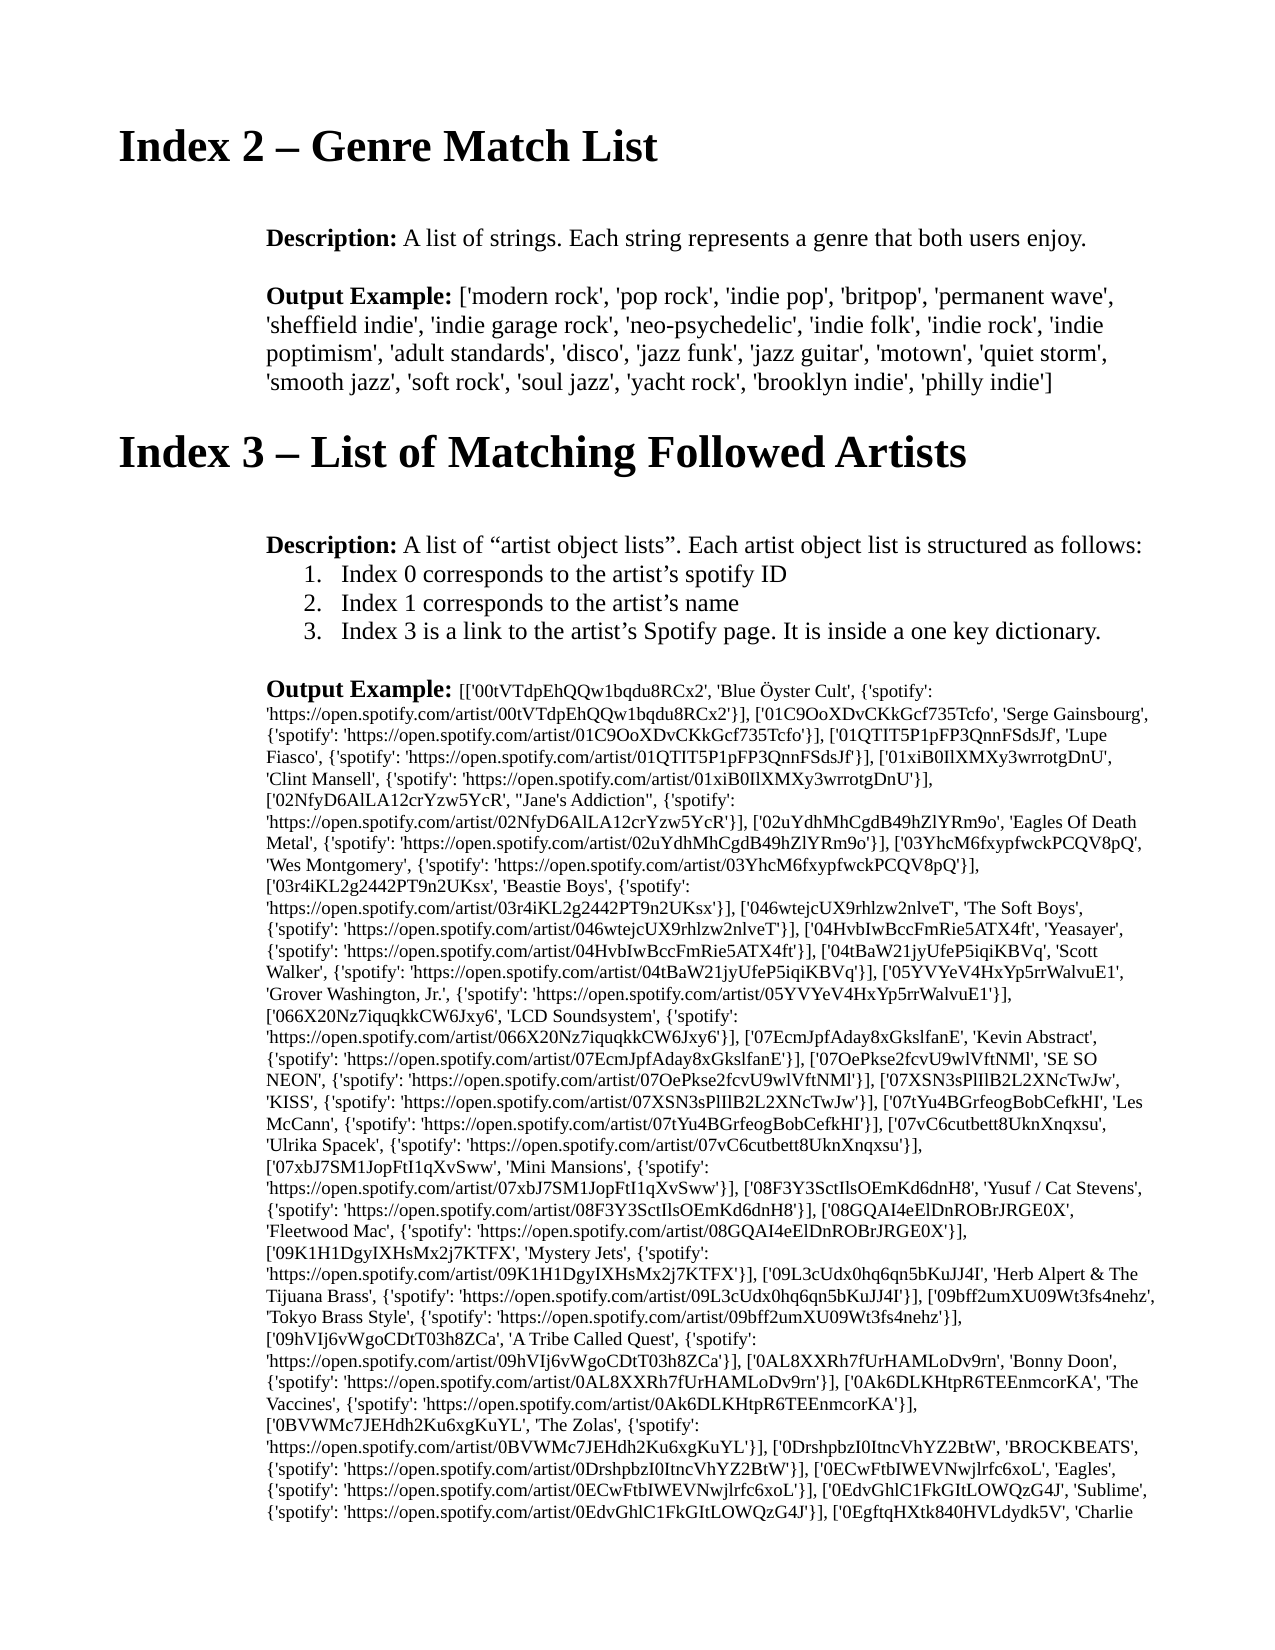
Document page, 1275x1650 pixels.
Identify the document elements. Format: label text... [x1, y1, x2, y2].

text Index 2 – Genre Match List [118, 118, 1157, 171]
text Description: A list of strings. Each string represents a genre that both users enjoy. [266, 223, 1157, 252]
text Output Example: [['00tVTdpEhQQw1bqdu8RCx2', 'Blue Öyster Cult', {'spotify': 'https://open.spotify.com/artist/00tVTdpEhQQw1bqdu8RCx2'}], ['01C9OoXDvCKkGcf735Tcfo', 'Serge Gainsbourg', {'spotify': 'https://open.spotify.com/artist/01C9OoXDvCKkGcf735Tcfo'}], ['01QTIT5P1pFP3QnnFSdsJf', 'Lupe Fiasco', {'spotify': 'https://open.spotify.com/artist/01QTIT5P1pFP3QnnFSdsJf'}], ['01xiB0IlXMXy3wrrotgDnU', 'Clint Mansell', {'spotify': 'https://open.spotify.com/artist/01xiB0IlXMXy3wrrotgDnU'}], ['02NfyD6AlLA12crYzw5YcR', "Jane's Addiction", {'spotify': 'https://open.spotify.com/artist/02NfyD6AlLA12crYzw5YcR'}], ['02uYdhMhCgdB49hZlYRm9o', 'Eagles Of Death Metal', {'spotify': 'https://open.spotify.com/artist/02uYdhMhCgdB49hZlYRm9o'}], ['03YhcM6fxypfwckPCQV8pQ', 'Wes Montgomery', {'spotify': 'https://open.spotify.com/artist/03YhcM6fxypfwckPCQV8pQ'}], ['03r4iKL2g2442PT9n2UKsx', 'Beastie Boys', {'spotify': 'https://open.spotify.com/artist/03r4iKL2g2442PT9n2UKsx'}], ['046wtejcUX9rhlzw2nlveT', 'The Soft Boys', {'spotify': 'https://open.spotify.com/artist/046wtejcUX9rhlzw2nlveT'}], ['04HvbIwBccFmRie5ATX4ft', 'Yeasayer', {'spotify': 'https://open.spotify.com/artist/04HvbIwBccFmRie5ATX4ft'}], ['04tBaW21jyUfeP5iqiKBVq', 'Scott Walker', {'spotify': 'https://open.spotify.com/artist/04tBaW21jyUfeP5iqiKBVq'}], ['05YVYeV4HxYp5rrWalvuE1', 'Grover Washington, Jr.', {'spotify': 'https://open.spotify.com/artist/05YVYeV4HxYp5rrWalvuE1'}], ['066X20Nz7iquqkkCW6Jxy6', 'LCD Soundsystem', {'spotify': 'https://open.spotify.com/artist/066X20Nz7iquqkkCW6Jxy6'}], ['07EcmJpfAday8xGkslfanE', 'Kevin Abstract', {'spotify': 'https://open.spotify.com/artist/07EcmJpfAday8xGkslfanE'}], ['07OePkse2fcvU9wlVftNMl', 'SE SO NEON', {'spotify': 'https://open.spotify.com/artist/07OePkse2fcvU9wlVftNMl'}], ['07XSN3sPlIlB2L2XNcTwJw', 'KISS', {'spotify': 'https://open.spotify.com/artist/07XSN3sPlIlB2L2XNcTwJw'}], ['07tYu4BGrfeogBobCefkHI', 'Les McCann', {'spotify': 'https://open.spotify.com/artist/07tYu4BGrfeogBobCefkHI'}], ['07vC6cutbett8UknXnqxsu', 'Ulrika Spacek', {'spotify': 'https://open.spotify.com/artist/07vC6cutbett8UknXnqxsu'}], ['07xbJ7SM1JopFtI1qXvSww', 'Mini Mansions', {'spotify': 'https://open.spotify.com/artist/07xbJ7SM1JopFtI1qXvSww'}], ['08F3Y3SctIlsOEmKd6dnH8', 'Yusuf / Cat Stevens', {'spotify': 'https://open.spotify.com/artist/08F3Y3SctIlsOEmKd6dnH8'}], ['08GQAI4eElDnROBrJRGE0X', 'Fleetwood Mac', {'spotify': 'https://open.spotify.com/artist/08GQAI4eElDnROBrJRGE0X'}], ['09K1H1DgyIXHsMx2j7KTFX', 'Mystery Jets', {'spotify': 'https://open.spotify.com/artist/09K1H1DgyIXHsMx2j7KTFX'}], ['09L3cUdx0hq6qn5bKuJJ4I', 'Herb Alpert & The Tijuana Brass', {'spotify': 'https://open.spotify.com/artist/09L3cUdx0hq6qn5bKuJJ4I'}], ['09bff2umXU09Wt3fs4nehz', 'Tokyo Brass Style', {'spotify': 'https://open.spotify.com/artist/09bff2umXU09Wt3fs4nehz'}], ['09hVIj6vWgoCDtT03h8ZCa', 'A Tribe Called Quest', {'spotify': 'https://open.spotify.com/artist/09hVIj6vWgoCDtT03h8ZCa'}], ['0AL8XXRh7fUrHAMLoDv9rn', 'Bonny Doon', {'spotify': 'https://open.spotify.com/artist/0AL8XXRh7fUrHAMLoDv9rn'}], ['0Ak6DLKHtpR6TEEnmcorKA', 'The Vaccines', {'spotify': 'https://open.spotify.com/artist/0Ak6DLKHtpR6TEEnmcorKA'}], ['0BVWMc7JEHdh2Ku6xgKuYL', 'The Zolas', {'spotify': 'https://open.spotify.com/artist/0BVWMc7JEHdh2Ku6xgKuYL'}], ['0DrshpbzI0ItncVhYZ2BtW', 'BROCKBEATS', {'spotify': 'https://open.spotify.com/artist/0DrshpbzI0ItncVhYZ2BtW'}], ['0ECwFtbIWEVNwjlrfc6xoL', 'Eagles', {'spotify': 'https://open.spotify.com/artist/0ECwFtbIWEVNwjlrfc6xoL'}], ['0EdvGhlC1FkGItLOWQzG4J', 'Sublime', {'spotify': 'https://open.spotify.com/artist/0EdvGhlC1FkGItLOWQzG4J'}], ['0EgftqHXtk840HVLdydk5V', 'Charlie [266, 674, 1157, 1522]
text Description: A list of “artist object lists”. Each artist object list is structured as follows: [266, 530, 1157, 559]
text Output Example: ['modern rock', 'pop rock', 'indie pop', 'britpop', 'permanent wave', 'sheffield indie', 'indie garage rock', 'neo-psychedelic', 'indie folk', 'indie rock', 'indie poptimism', 'adult standards', 'disco', 'jazz funk', 'jazz guitar', 'motown', 'quiet storm', 'smooth jazz', 'soft rock', 'soul jazz', 'yacht rock', 'brooklyn indie', 'philly indie'] [266, 281, 1157, 396]
text Index 3 – List of Matching Followed Artists [118, 425, 1157, 477]
list Index 3 is a link to the artist’s Spotify page. It is inside a one key dictionary. [303, 616, 1157, 645]
list Index 0 corresponds to the artist’s spotify ID [303, 559, 1157, 588]
list Index 1 corresponds to the artist’s name [303, 588, 1157, 616]
